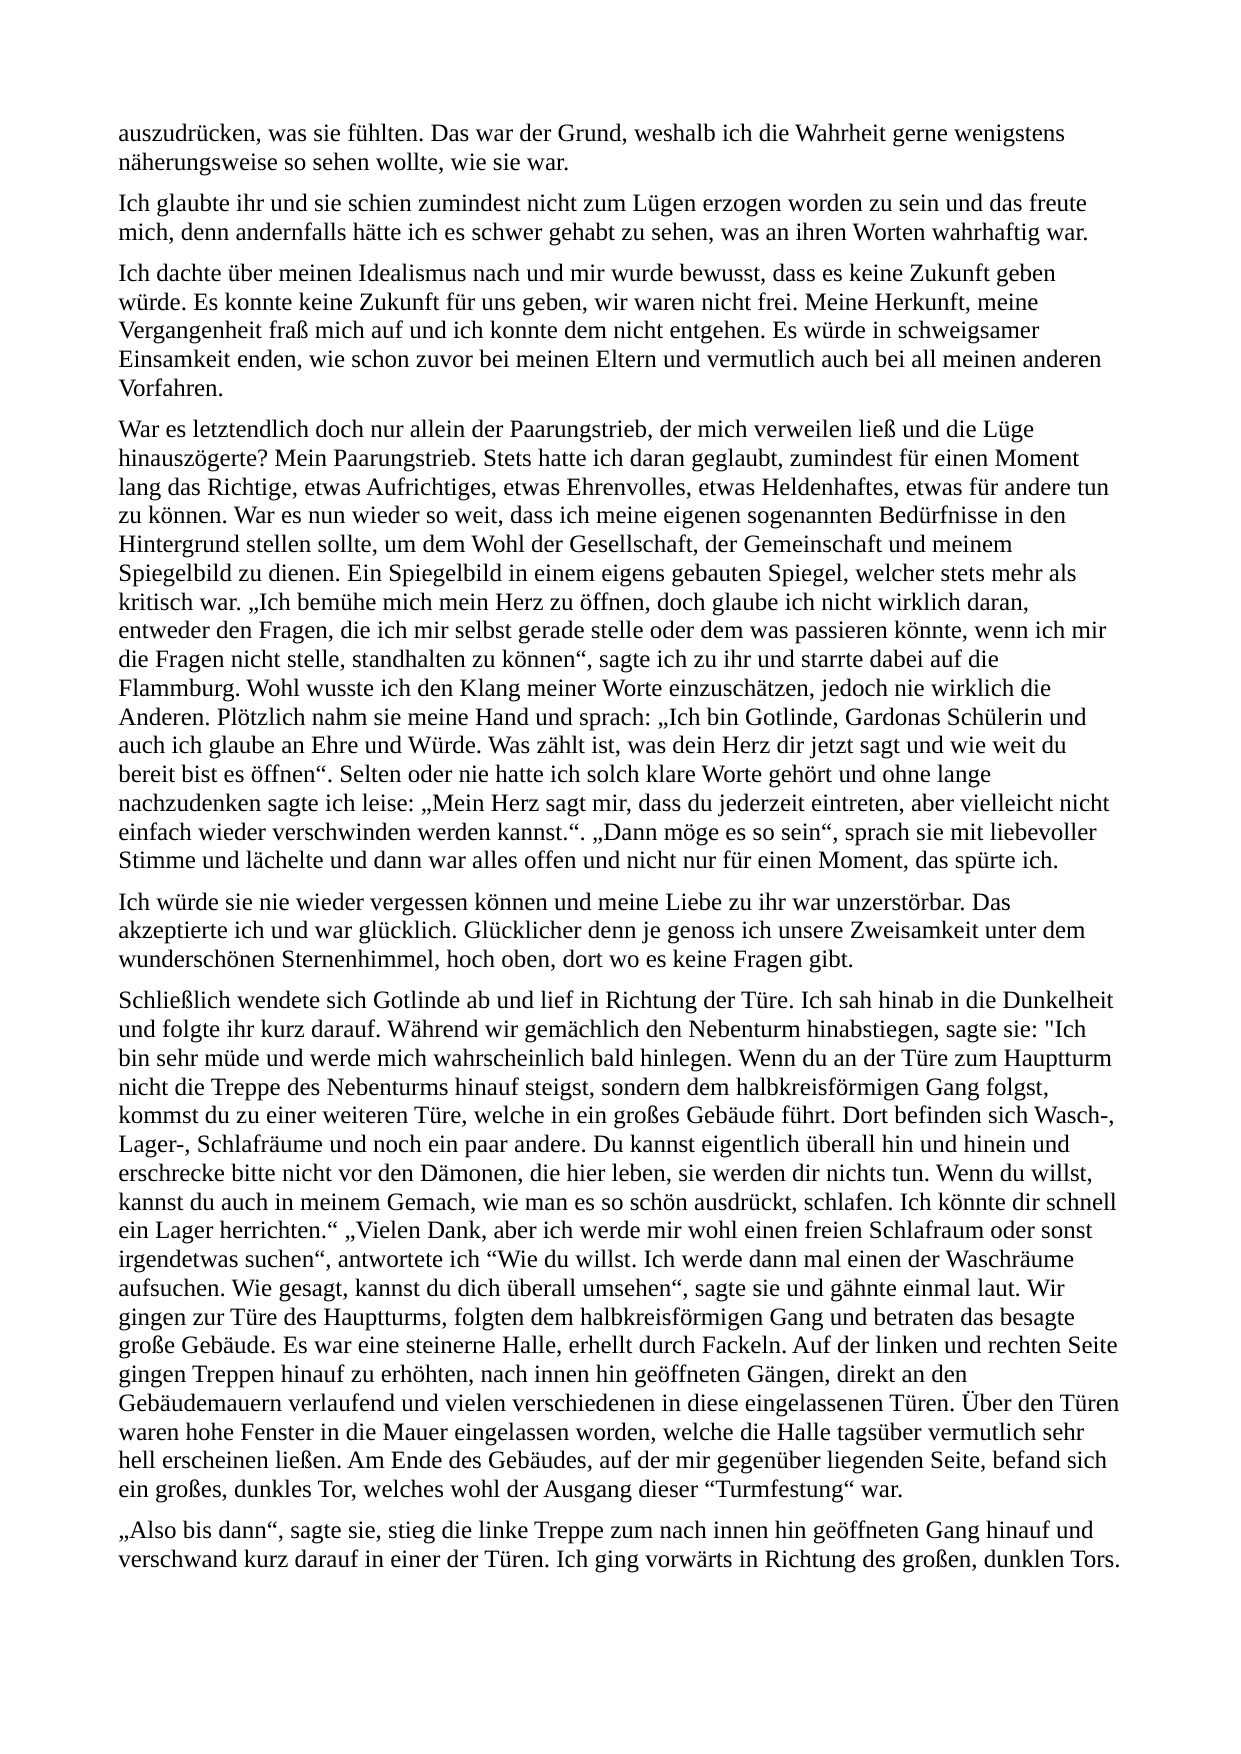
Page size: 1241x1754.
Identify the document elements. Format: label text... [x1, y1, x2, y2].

text War es letztendlich doch nur allein der Paarungstrieb, der mich verweilen ließ und die Lüge hinauszögerte? Mein Paarungstrieb. Stets hatte ich daran geglaubt, zumindest für einen Moment lang das Richtige, etwas Aufrichtiges, etwas Ehrenvolles, etwas Heldenhaftes, etwas für andere tun zu können. War es nun wieder so weit, dass ich meine eigenen sogenannten Bedürfnisse in den Hintergrund stellen sollte, um dem Wohl der Gesellschaft, der Gemeinschaft und meinem Spiegelbild zu dienen. Ein Spiegelbild in einem eigens gebauten Spiegel, welcher stets mehr als kritisch war. „Ich bemühe mich mein Herz zu öffnen, doch glaube ich nicht wirklich daran, entweder den Fragen, die ich mir selbst gerade stelle oder dem was passieren könnte, wenn ich mir die Fragen nicht stelle, standhalten zu können“, sagte ich zu ihr und starrte dabei auf die Flammburg. Wohl wusste ich den Klang meiner Worte einzuschätzen, jedoch nie wirklich die Anderen. Plötzlich nahm sie meine Hand und sprach: „Ich bin Gotlinde, Gardonas Schülerin und auch ich glaube an Ehre und Würde. Was zählt ist, was dein Herz dir jetzt sagt und wie weit du bereit bist es öffnen“. Selten oder nie hatte ich solch klare Worte gehört und ohne lange nachzudenken sagte ich leise: „Mein Herz sagt mir, dass du jederzeit eintreten, aber vielleicht nicht einfach wieder verschwinden werden kannst.“. „Dann möge es so sein“, sprach sie mit liebevoller Stimme und lächelte und dann war alles offen und nicht nur für einen Moment, das spürte ich. [118, 414, 1122, 874]
text Ich würde sie nie wieder vergessen können und meine Liebe zu ihr war unzerstörbar. Das akzeptierte ich und war glücklich. Glücklicher denn je genoss ich unsere Zweisamkeit unter dem wunderschönen Sternenhimmel, hoch oben, dort wo es keine Fragen gibt. [118, 887, 1122, 973]
text Ich dachte über meinen Idealismus nach und mir wurde bewusst, dass es keine Zukunft geben würde. Es konnte keine Zukunft für uns geben, wir waren nicht frei. Meine Herkunft, meine Vergangenheit fraß mich auf und ich konnte dem nicht entgehen. Es würde in schweigsamer Einsamkeit enden, wie schon zuvor bei meinen Eltern und vermutlich auch bei all meinen anderen Vorfahren. [118, 258, 1122, 402]
text „Also bis dann“, sagte sie, stieg die linke Treppe zum nach innen hin geöffneten Gang hinauf und verschwand kurz darauf in einer der Türen. Ich ging vorwärts in Richtung des großen, dunklen Tors. [118, 1516, 1122, 1573]
text Schließlich wendete sich Gotlinde ab und lief in Richtung der Türe. Ich sah hinab in die Dunkelheit und folgte ihr kurz darauf. Während wir gemächlich den Nebenturm hinabstiegen, sagte sie: "Ich bin sehr müde und werde mich wahrscheinlich bald hinlegen. Wenn du an der Türe zum Hauptturm nicht die Treppe des Nebenturms hinauf steigst, sondern dem halbkreisförmigen Gang folgst, kommst du zu einer weiteren Türe, welche in ein großes Gebäude führt. Dort befinden sich Wasch-, Lager-, Schlafräume und noch ein paar andere. Du kannst eigentlich überall hin und hinein und erschrecke bitte nicht vor den Dämonen, die hier leben, sie werden dir nichts tun. Wenn du willst, kannst du auch in meinem Gemach, wie man es so schön ausdrückt, schlafen. Ich könnte dir schnell ein Lager herrichten.“ „Vielen Dank, aber ich werde mir wohl einen freien Schlafraum oder sonst irgendetwas suchen“, antwortete ich “Wie du willst. Ich werde dann mal einen der Waschräume aufsuchen. Wie gesagt, kannst du dich überall umsehen“, sagte sie und gähnte einmal laut. Wir gingen zur Türe des Hauptturms, folgten dem halbkreisförmigen Gang und betraten das besagte große Gebäude. Es war eine steinerne Halle, erhellt durch Fackeln. Auf der linken und rechten Seite gingen Treppen hinauf zu erhöhten, nach innen hin geöffneten Gängen, direkt an den Gebäudemauern verlaufend und vielen verschiedenen in diese eingelassenen Türen. Über den Türen waren hohe Fenster in die Mauer eingelassen worden, welche die Halle tagsüber vermutlich sehr hell erscheinen ließen. Am Ende des Gebäudes, auf der mir gegenüber liegenden Seite, befand sich ein großes, dunkles Tor, welches wohl der Ausgang dieser “Turmfestung“ war. [118, 986, 1122, 1503]
text Ich glaubte ihr und sie schien zumindest nicht zum Lügen erzogen worden zu sein und das freute mich, denn andernfalls hätte ich es schwer gehabt zu sehen, was an ihren Worten wahrhaftig war. [118, 188, 1122, 246]
text auszudrücken, was sie fühlten. Das war der Grund, weshalb ich die Wahrheit gerne wenigstens näherungsweise so sehen wollte, wie sie war. [118, 118, 1122, 176]
